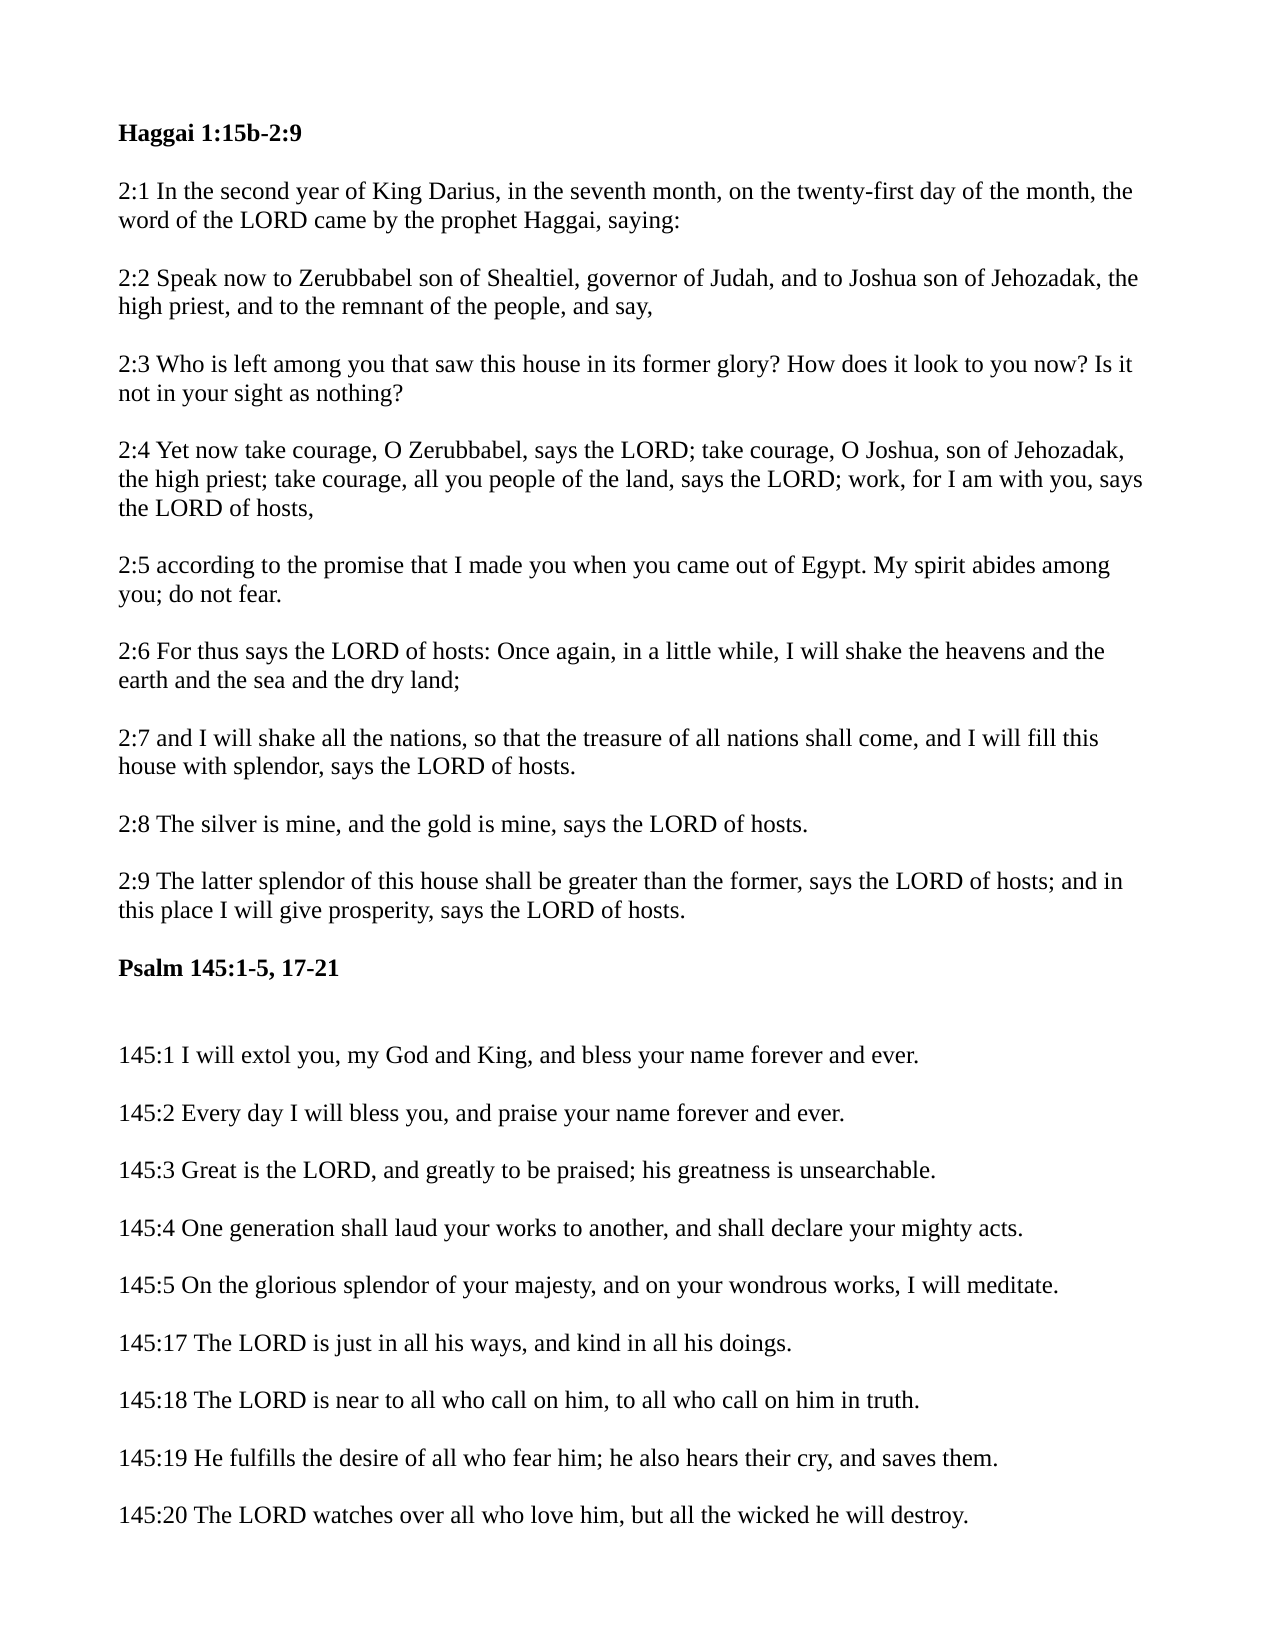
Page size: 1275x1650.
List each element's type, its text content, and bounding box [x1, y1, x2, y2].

text Psalm 145:1-5, 17-21 [118, 953, 1157, 982]
text 2:1 In the second year of King Darius, in the seventh month, on the twenty-first day of the month, the word of the LORD came by the prophet Haggai, saying: 2:2 Speak now to Zerubbabel son of Shealtiel, governor of Judah, and to Joshua son of Jehozadak, the high priest, and to the remnant of the people, and say, 2:3 Who is left among you that saw this house in its former glory? How does it look to you now? Is it not in your sight as nothing? 2:4 Yet now take courage, O Zerubbabel, says the LORD; take courage, O Joshua, son of Jehozadak, the high priest; take courage, all you people of the land, says the LORD; work, for I am with you, says the LORD of hosts, 2:5 according to the promise that I made you when you came out of Egypt. My spirit abides among you; do not fear. 2:6 For thus says the LORD of hosts: Once again, in a little while, I will shake the heavens and the earth and the sea and the dry land; 2:7 and I will shake all the nations, so that the treasure of all nations shall come, and I will fill this house with splendor, says the LORD of hosts. 2:8 The silver is mine, and the gold is mine, says the LORD of hosts. 2:9 The latter splendor of this house shall be greater than the former, says the LORD of hosts; and in this place I will give prosperity, says the LORD of hosts. [118, 176, 1157, 924]
text Haggai 1:15b-2:9 [118, 118, 1157, 147]
text 145:1 I will extol you, my God and King, and bless your name forever and ever. 145:2 Every day I will bless you, and praise your name forever and ever. 145:3 Great is the LORD, and greatly to be praised; his greatness is unsearchable. 145:4 One generation shall laud your works to another, and shall declare your mighty acts. 145:5 On the glorious splendor of your majesty, and on your wondrous works, I will meditate. 145:17 The LORD is just in all his ways, and kind in all his doings. 145:18 The LORD is near to all who call on him, to all who call on him in truth. 145:19 He fulfills the desire of all who fear him; he also hears their cry, and saves them. 145:20 The LORD watches over all who love him, but all the wicked he will destroy. [118, 1012, 1157, 1529]
